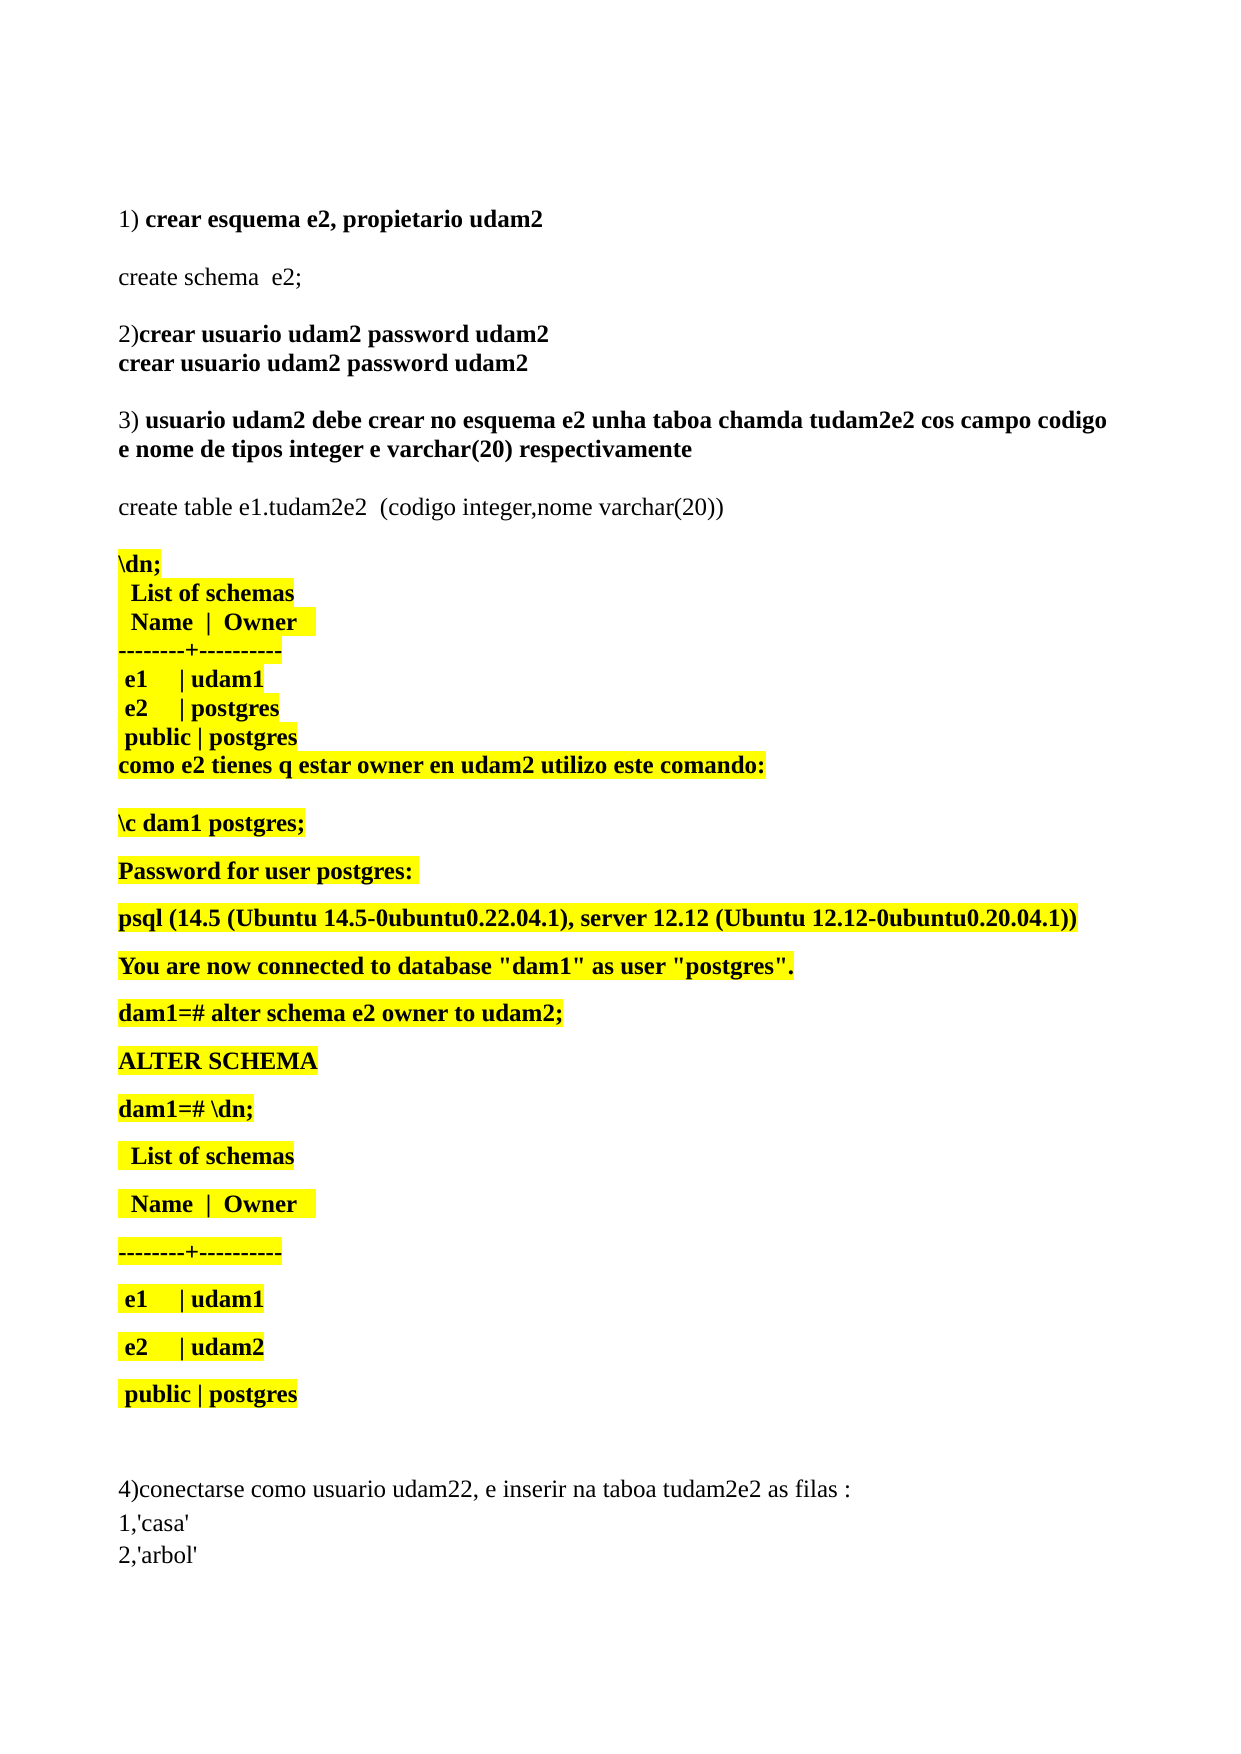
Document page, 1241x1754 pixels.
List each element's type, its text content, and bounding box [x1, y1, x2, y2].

text --------+---------- [118, 636, 1122, 664]
text e2 | udam2 [118, 1332, 1122, 1361]
text dam1=# \dn; [118, 1094, 1122, 1122]
text create table e1.tudam2e2 (codigo integer,nome varchar(20)) [118, 492, 1122, 521]
text e1 | udam1 [118, 664, 1122, 693]
text 2)crear usuario udam2 password udam2 [118, 319, 1122, 348]
text 1) crear esquema e2, propietario udam2 [118, 204, 1122, 233]
text crear usuario udam2 password udam2 [118, 348, 1122, 377]
text create schema e2; [118, 262, 1122, 291]
text \dn; [118, 549, 1122, 578]
text Name | Owner [118, 1189, 1122, 1218]
text public | postgres [118, 1379, 1122, 1408]
text ALTER SCHEMA [118, 1046, 1122, 1075]
text e1 | udam1 [118, 1284, 1122, 1313]
text List of schemas [118, 578, 1122, 607]
text dam1=# alter schema e2 owner to udam2; [118, 998, 1122, 1027]
text 4)conectarse como usuario udam22, e inserir na taboa tudam2e2 as filas : 1,'casa' 2,'arbol' [118, 1474, 1122, 1569]
text \c dam1 postgres; [118, 808, 1122, 837]
text --------+---------- [118, 1237, 1122, 1265]
text Password for user postgres: [118, 856, 1122, 884]
text You are now connected to database "dam1" as user "postgres". [118, 951, 1122, 980]
text List of schemas [118, 1141, 1122, 1170]
text e2 | postgres [118, 693, 1122, 722]
text public | postgres [118, 722, 1122, 751]
text psql (14.5 (Ubuntu 14.5-0ubuntu0.22.04.1), server 12.12 (Ubuntu 12.12-0ubuntu0.20.04.1)) [118, 903, 1122, 932]
text Name | Owner [118, 607, 1122, 636]
text 3) usuario udam2 debe crear no esquema e2 unha taboa chamda tudam2e2 cos campo codigo e nome de tipos integer e varchar(20) respectivamente [118, 406, 1122, 463]
text como e2 tienes q estar owner en udam2 utilizo este comando: [118, 751, 1122, 779]
